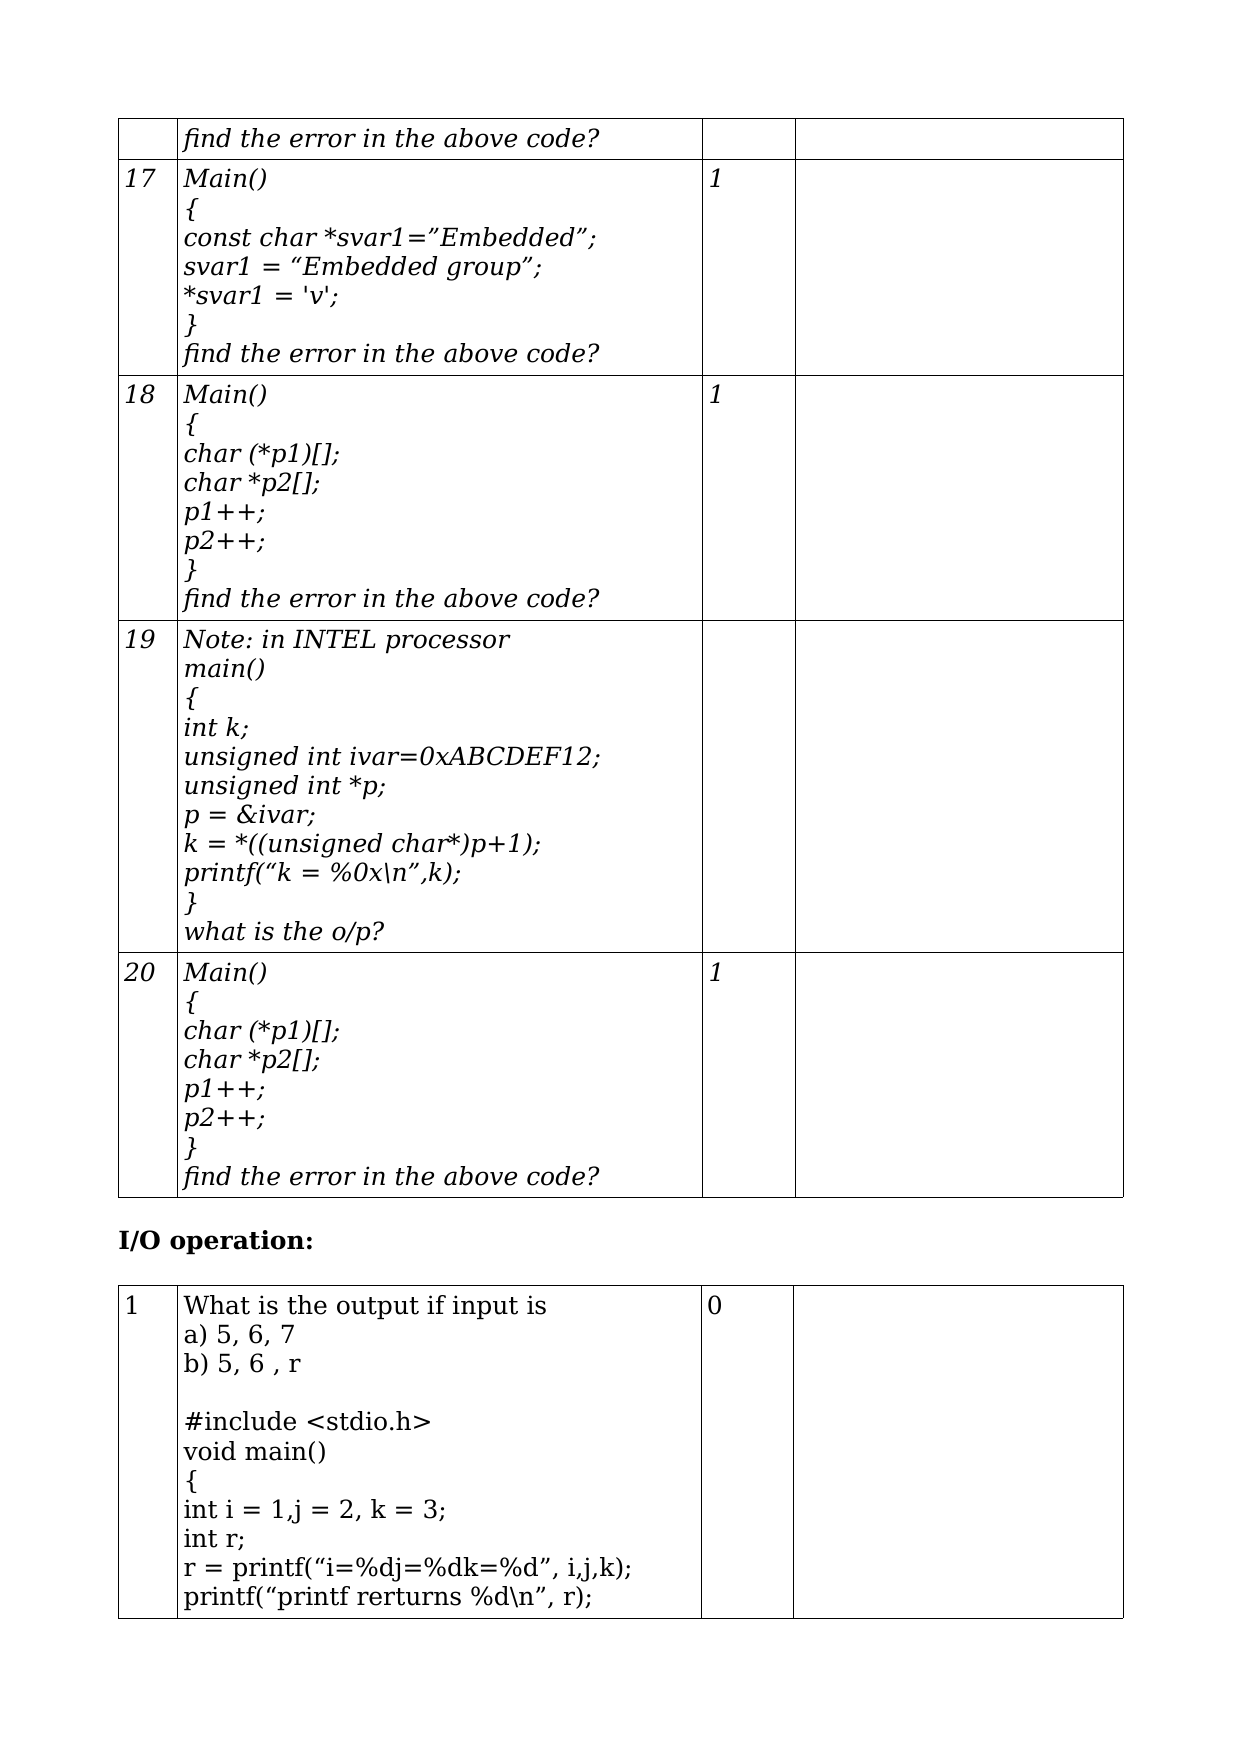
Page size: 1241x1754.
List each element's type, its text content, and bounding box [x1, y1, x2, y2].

table_cell Main() { char (*p1)[]; char *p2[]; p1++; p2++; } find the error in the above code? [178, 953, 702, 1197]
table_cell Main() { char (*p1)[]; char *p2[]; p1++; p2++; } find the error in the above code? [178, 376, 702, 619]
table_cell 17 [119, 160, 177, 374]
table_cell [796, 376, 1123, 619]
table_cell 18 [119, 376, 177, 619]
table_cell [796, 953, 1123, 1197]
table_cell find the error in the above code? [178, 119, 702, 159]
table_header What is the output if input is a) 5, 6, 7 b) 5, 6 , r #include <stdio.h> void main() { int i = 1,j = 2, k = 3; int r; r = printf(“i=%dj=%dk=%d”, i,j,k); printf(“printf rerturns %d\n”, r); [178, 1286, 701, 1617]
text I/O operation: [118, 1226, 1122, 1256]
table_cell Main() { const char *svar1=”Embedded”; svar1 = “Embedded group”; *svar1 = 'v'; } find the error in the above code? [178, 160, 702, 374]
table_header 1 [119, 1286, 177, 1617]
table_cell 20 [119, 953, 177, 1197]
table_cell 1 [703, 160, 795, 374]
table_cell 1 [703, 953, 795, 1197]
table_cell [703, 621, 795, 952]
table_cell [796, 119, 1123, 159]
table_header 0 [702, 1286, 793, 1617]
table_cell [796, 621, 1123, 952]
table_cell [796, 160, 1123, 374]
table_header [794, 1286, 1123, 1617]
table_cell [119, 119, 177, 159]
table_cell 1 [703, 376, 795, 619]
table_cell Note: in INTEL processor main() { int k; unsigned int ivar=0xABCDEF12; unsigned int *p; p = &ivar; k = *((unsigned char*)p+1); printf(“k = %0x\n”,k); } what is the o/p? [178, 621, 702, 952]
table_cell [703, 119, 795, 159]
table_cell 19 [119, 621, 177, 952]
